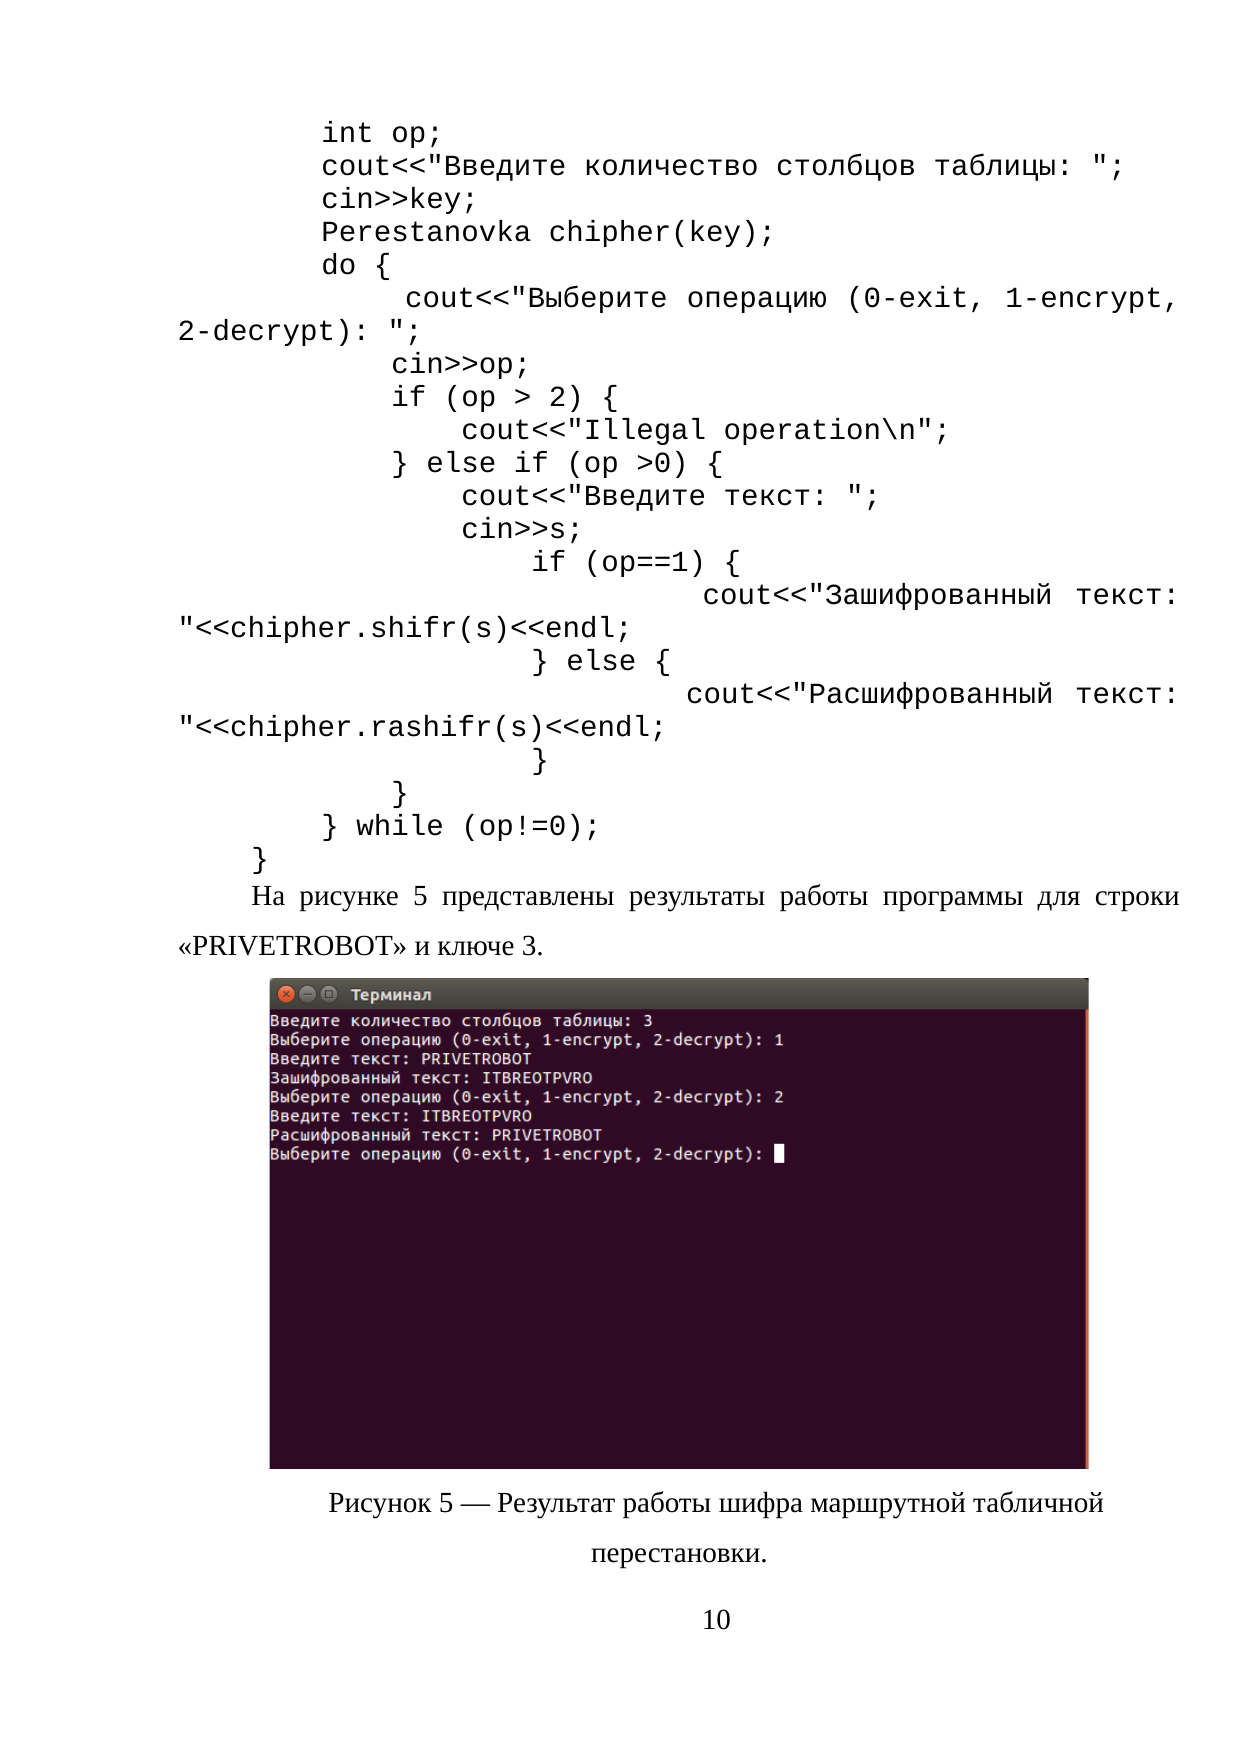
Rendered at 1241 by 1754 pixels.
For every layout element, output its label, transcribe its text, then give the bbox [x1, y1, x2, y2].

text if (op==1) { [177, 547, 1181, 580]
text } else { [177, 646, 1181, 679]
text cout<<"Зашифрованный текст: "<<chipher.shifr(s)<<endl; [177, 580, 1181, 646]
text cin>>key; [177, 184, 1181, 217]
text } [177, 778, 1181, 812]
text } [177, 844, 1181, 878]
text cin>>op; [177, 349, 1181, 382]
text cout<<"Введите текст: "; [177, 481, 1181, 514]
text cin>>s; [177, 514, 1181, 547]
text int op; [177, 118, 1181, 151]
text } while (op!=0); [177, 812, 1181, 844]
text } else if (op >0) { [177, 448, 1181, 481]
text cout<<"Расшифрованный текст: "<<chipher.rashifr(s)<<endl; [177, 679, 1181, 746]
text На рисунке 5 представлены результаты работы программы для строки «PRIVETROBOT» и ключе 3. [177, 878, 1181, 961]
text do { [177, 250, 1181, 283]
text if (op > 2) { [177, 382, 1181, 415]
picture [269, 978, 1089, 1469]
text Рисунок 5 — Результат работы шифра маршрутной табличной перестановки. [177, 978, 1181, 1569]
text cout<<"Введите количество столбцов таблицы: "; [177, 151, 1181, 184]
text cout<<"Illegal operation\n"; [177, 415, 1181, 448]
text Perestanovka chipher(key); [177, 217, 1181, 250]
text } [177, 746, 1181, 778]
text cout<<"Выберите операцию (0-exit, 1-encrypt, 2-decrypt): "; [177, 283, 1181, 349]
